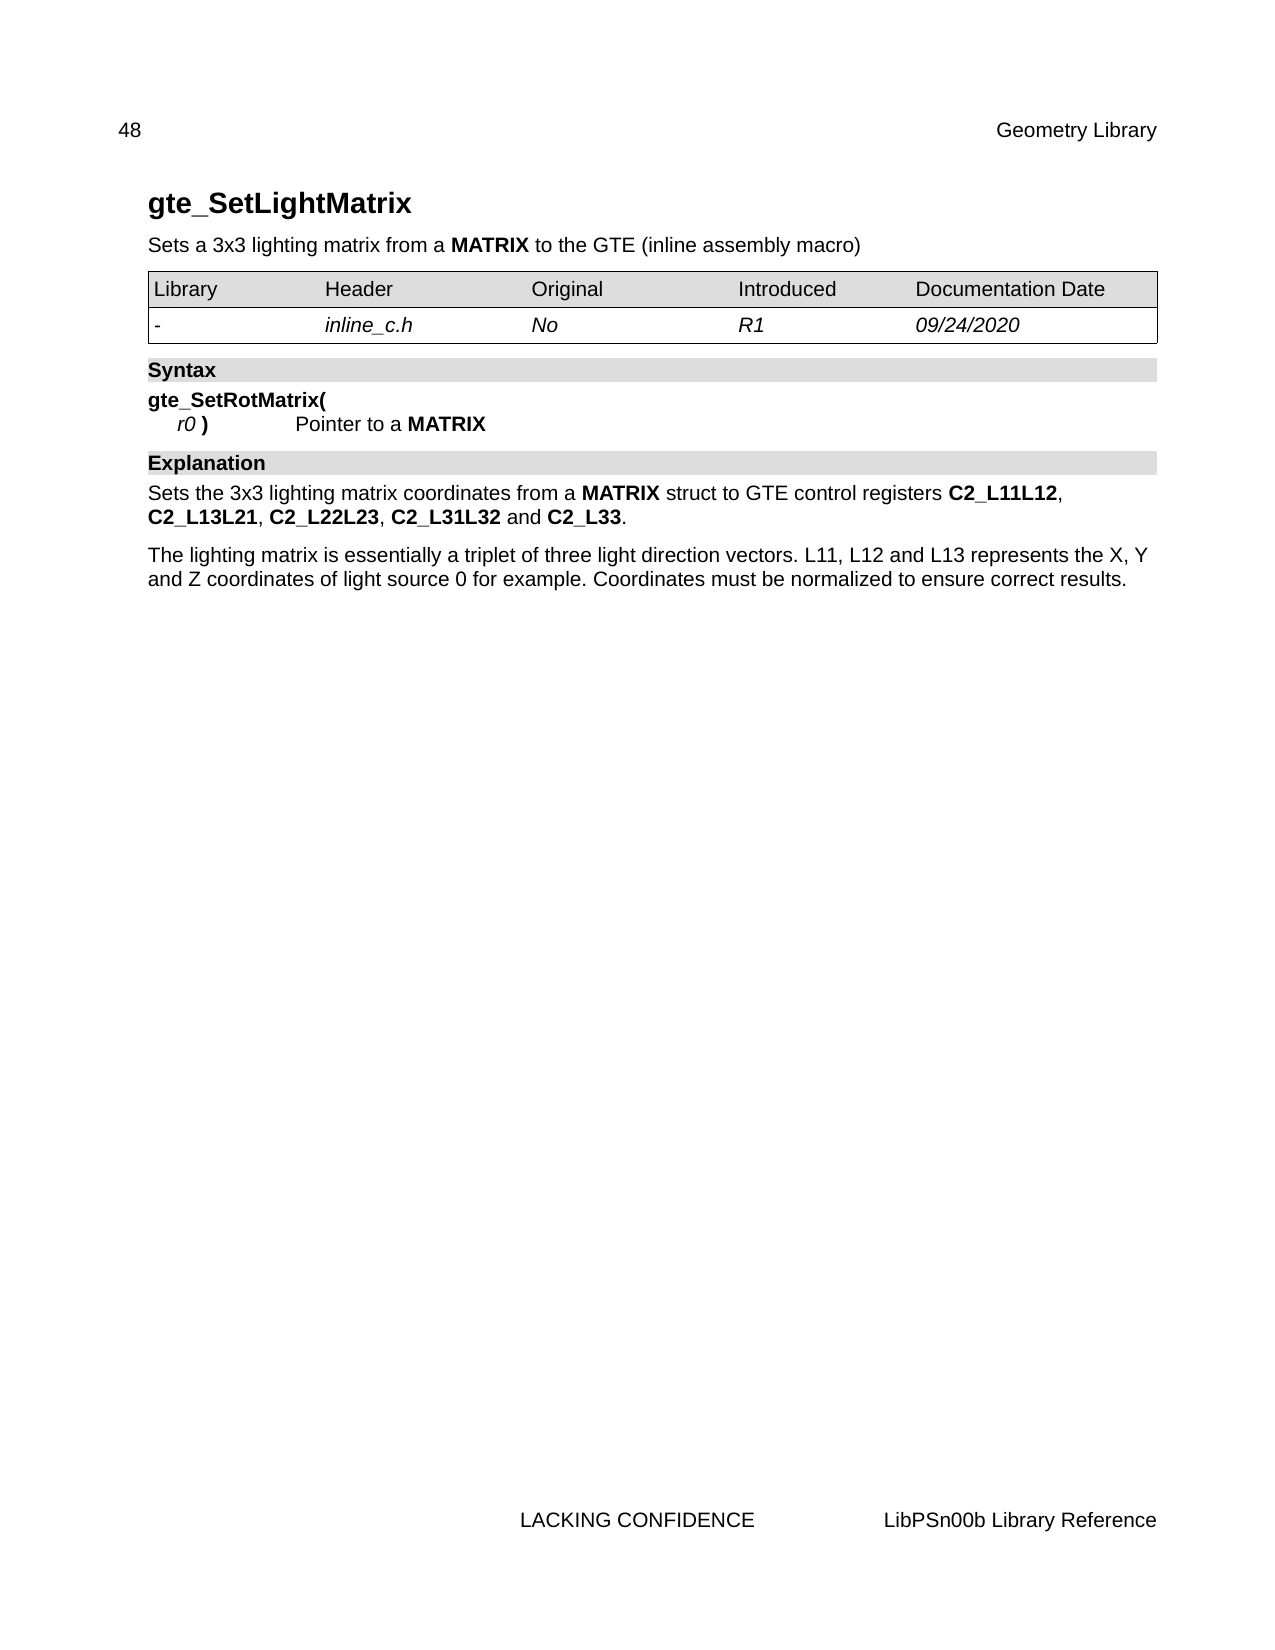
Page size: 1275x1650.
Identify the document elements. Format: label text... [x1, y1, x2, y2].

text Sets the 3x3 lighting matrix coordinates from a MATRIX struct to GTE control registers C2_L11L12, C2_L13L21, C2_L22L23, C2_L31L32 and C2_L33. [148, 481, 1157, 528]
text - inline_c.h No R1 09/24/2020 [149, 308, 1157, 343]
text Sets a 3x3 lighting matrix from a MATRIX to the GTE (inline assembly macro) [148, 232, 1157, 256]
text gte_SetRotMatrix( [148, 388, 1157, 412]
subtitle Explanation [148, 451, 1157, 475]
subtitle gte_SetLightMatrix [148, 186, 1157, 220]
text r0 ) Pointer to a MATRIX [148, 412, 1157, 436]
text Library Header Original Introduced Documentation Date [149, 272, 1157, 307]
subtitle Syntax [148, 358, 1157, 382]
text The lighting matrix is essentially a triplet of three light direction vectors. L11, L12 and L13 represents the X, Y and Z coordinates of light source 0 for example. Coordinates must be normalized to ensure correct results. [148, 543, 1157, 591]
